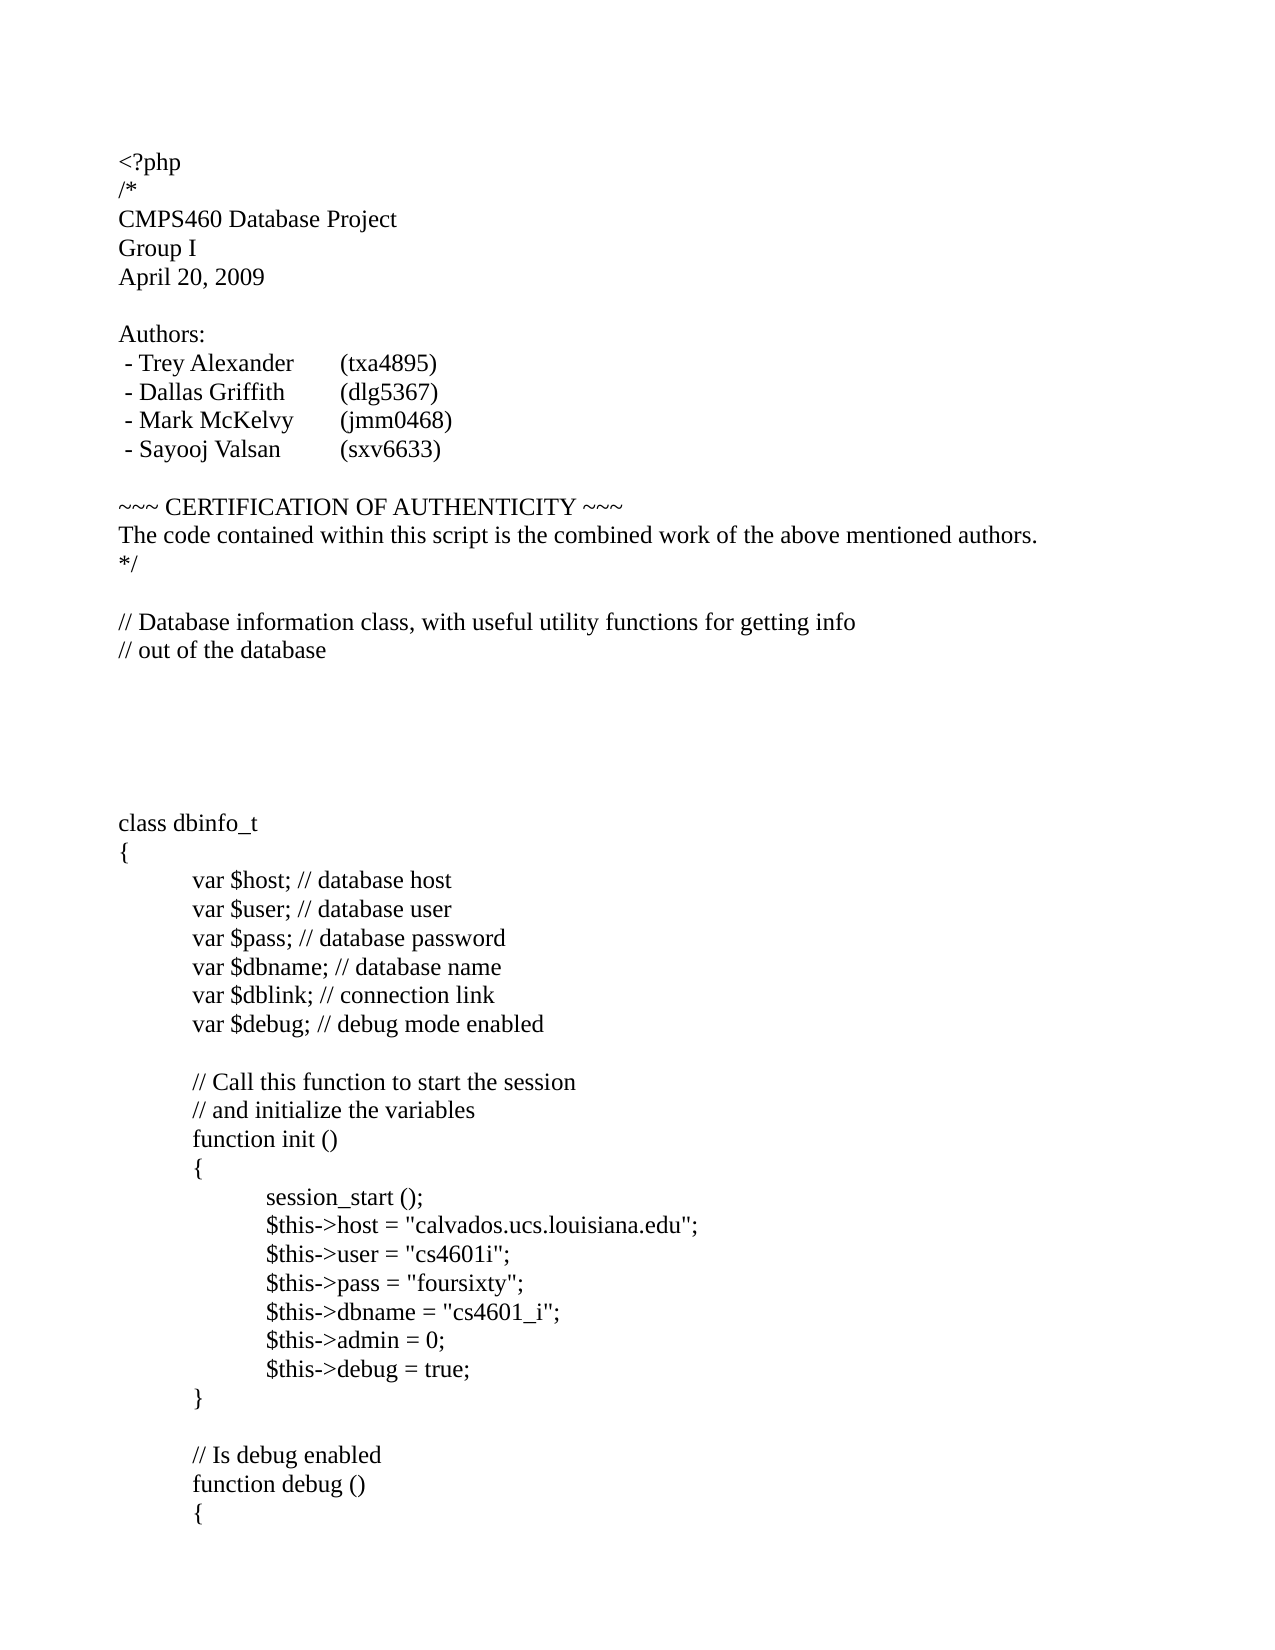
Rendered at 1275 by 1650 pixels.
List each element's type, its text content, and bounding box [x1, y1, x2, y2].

text var $debug; // debug mode enabled [118, 1009, 1157, 1038]
text ~~~ CERTIFICATION OF AUTHENTICITY ~~~ [118, 492, 1157, 521]
text var $host; // database host [118, 866, 1157, 894]
text The code contained within this script is the combined work of the above mentioned authors. [118, 521, 1157, 549]
text { [118, 1153, 1157, 1182]
text Authors: [118, 319, 1157, 348]
text class dbinfo_t [118, 808, 1157, 837]
text April 20, 2009 [118, 262, 1157, 291]
text /* [118, 176, 1157, 204]
text function debug () [118, 1469, 1157, 1498]
text // and initialize the variables [118, 1096, 1157, 1124]
text $this->host = "calvados.ucs.louisiana.edu"; [118, 1211, 1157, 1239]
text function init () [118, 1124, 1157, 1153]
text $this->dbname = "cs4601_i"; [118, 1297, 1157, 1326]
text } [118, 1383, 1157, 1412]
text // out of the database [118, 636, 1157, 664]
text $this->pass = "foursixty"; [118, 1268, 1157, 1297]
text { [118, 837, 1157, 866]
text $this->debug = true; [118, 1354, 1157, 1383]
text <?php [118, 147, 1157, 176]
text var $dbname; // database name [118, 952, 1157, 981]
text $this->admin = 0; [118, 1326, 1157, 1354]
text CMPS460 Database Project [118, 204, 1157, 233]
text - Sayooj Valsan (sxv6633) [118, 434, 1157, 463]
text $this->user = "cs4601i"; [118, 1239, 1157, 1268]
text - Mark McKelvy (jmm0468) [118, 406, 1157, 434]
text */ [118, 549, 1157, 578]
text session_start (); [118, 1182, 1157, 1211]
text { [118, 1498, 1157, 1527]
text - Dallas Griffith (dlg5367) [118, 377, 1157, 406]
text var $dblink; // connection link [118, 981, 1157, 1009]
text Group I [118, 233, 1157, 262]
text // Call this function to start the session [118, 1067, 1157, 1096]
text // Is debug enabled [118, 1441, 1157, 1469]
text var $user; // database user [118, 894, 1157, 923]
text var $pass; // database password [118, 923, 1157, 952]
text // Database information class, with useful utility functions for getting info [118, 607, 1157, 636]
text - Trey Alexander (txa4895) [118, 348, 1157, 377]
